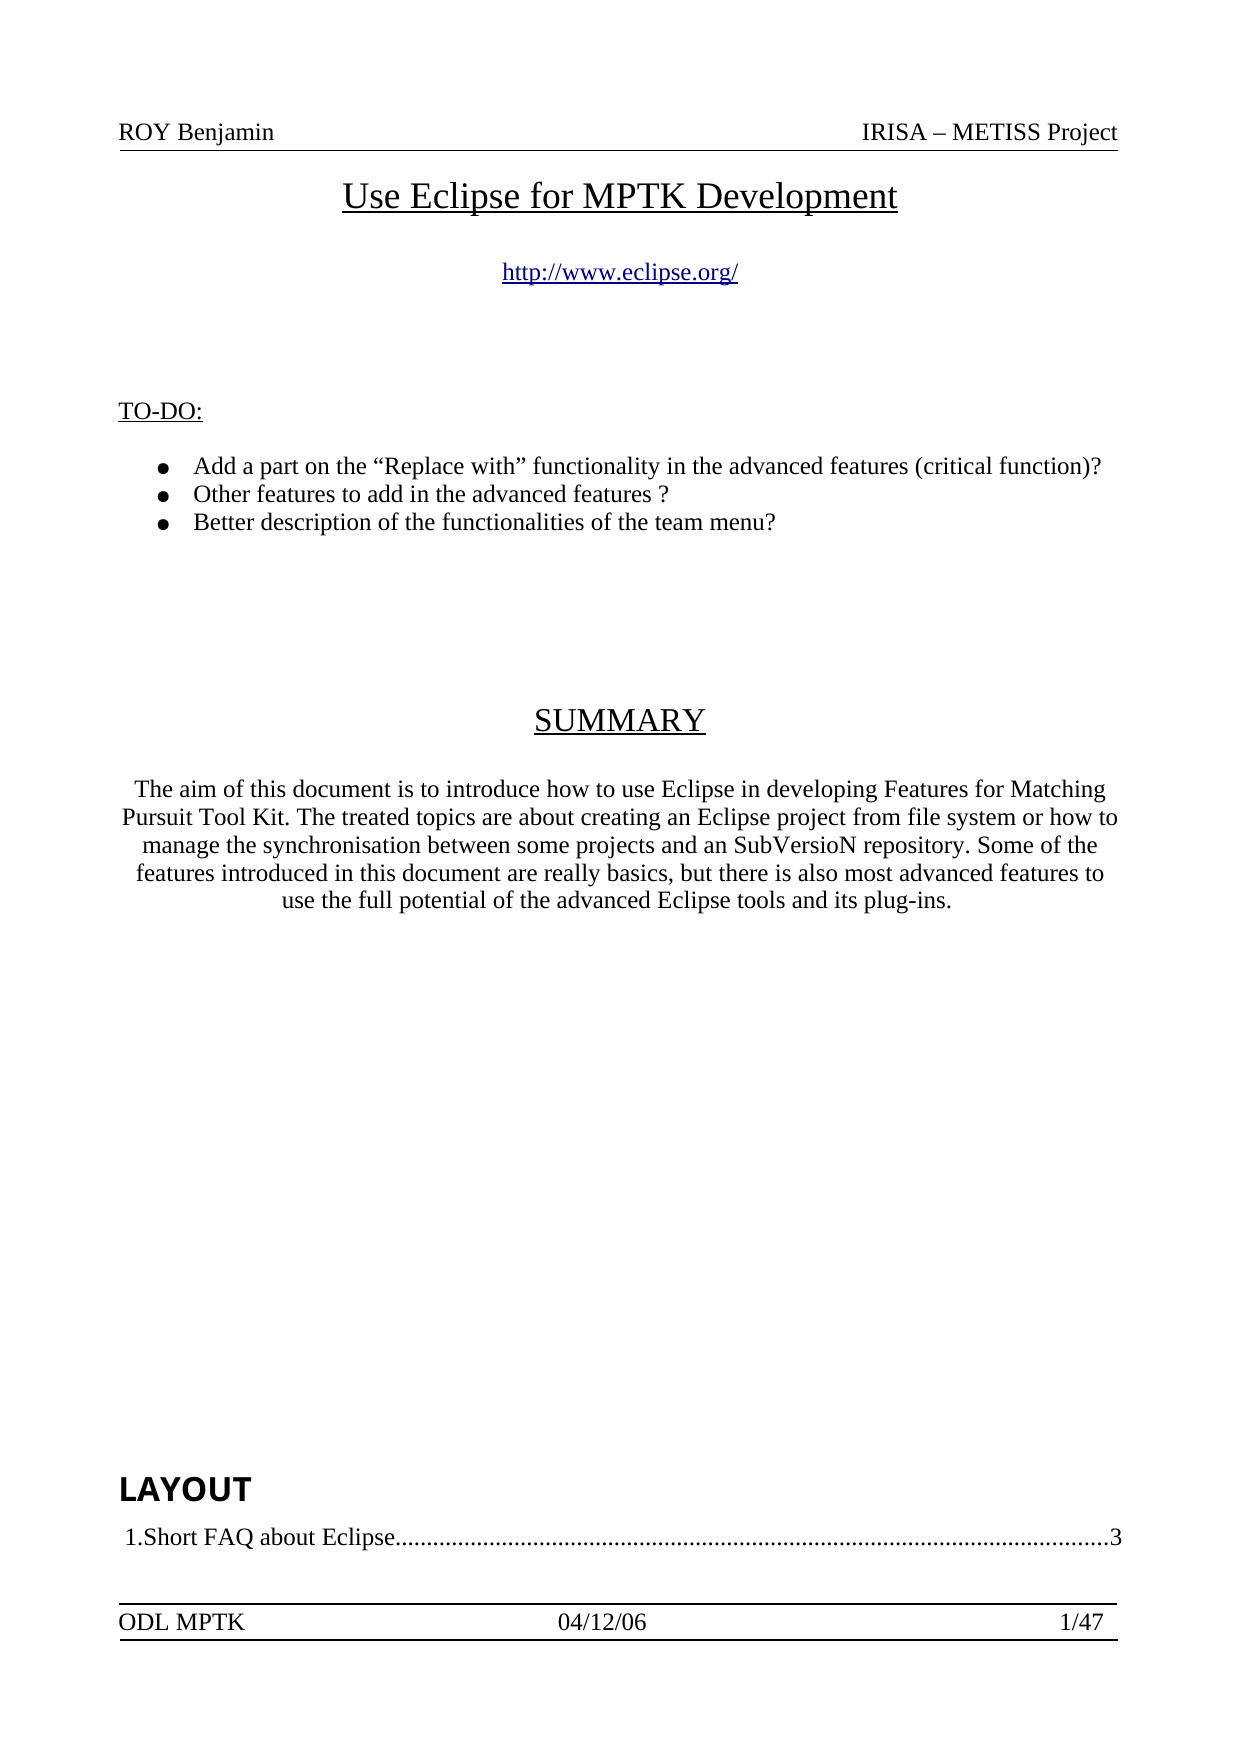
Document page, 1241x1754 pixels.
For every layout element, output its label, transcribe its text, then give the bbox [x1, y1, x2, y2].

list Add a part on the “Replace with” functionality in the advanced features (critical function)? [156, 452, 1122, 480]
list Other features to add in the advanced features ? [156, 480, 1122, 508]
subtitle LAYOUT [118, 1466, 1122, 1511]
text The aim of this document is to introduce how to use Eclipse in developing Features for Matching Pursuit Tool Kit. The treated topics are about creating an Eclipse project from file system or how to manage the synchronisation between some projects and an SubVersioN repository. Some of the features introduced in this document are really basics, but there is also most advanced features to use the full potential of the advanced Eclipse tools and its plug-ins. [118, 776, 1122, 914]
text Use Eclipse for MPTK Development [118, 175, 1122, 217]
text http://www.eclipse.org/ [118, 258, 1122, 286]
text TO-DO: [118, 397, 1122, 425]
list Better description of the functionalities of the team menu? [156, 508, 1122, 536]
text SUMMARY [118, 702, 1122, 739]
text 1.Short FAQ about Eclipse. 3 [118, 1523, 1122, 1551]
